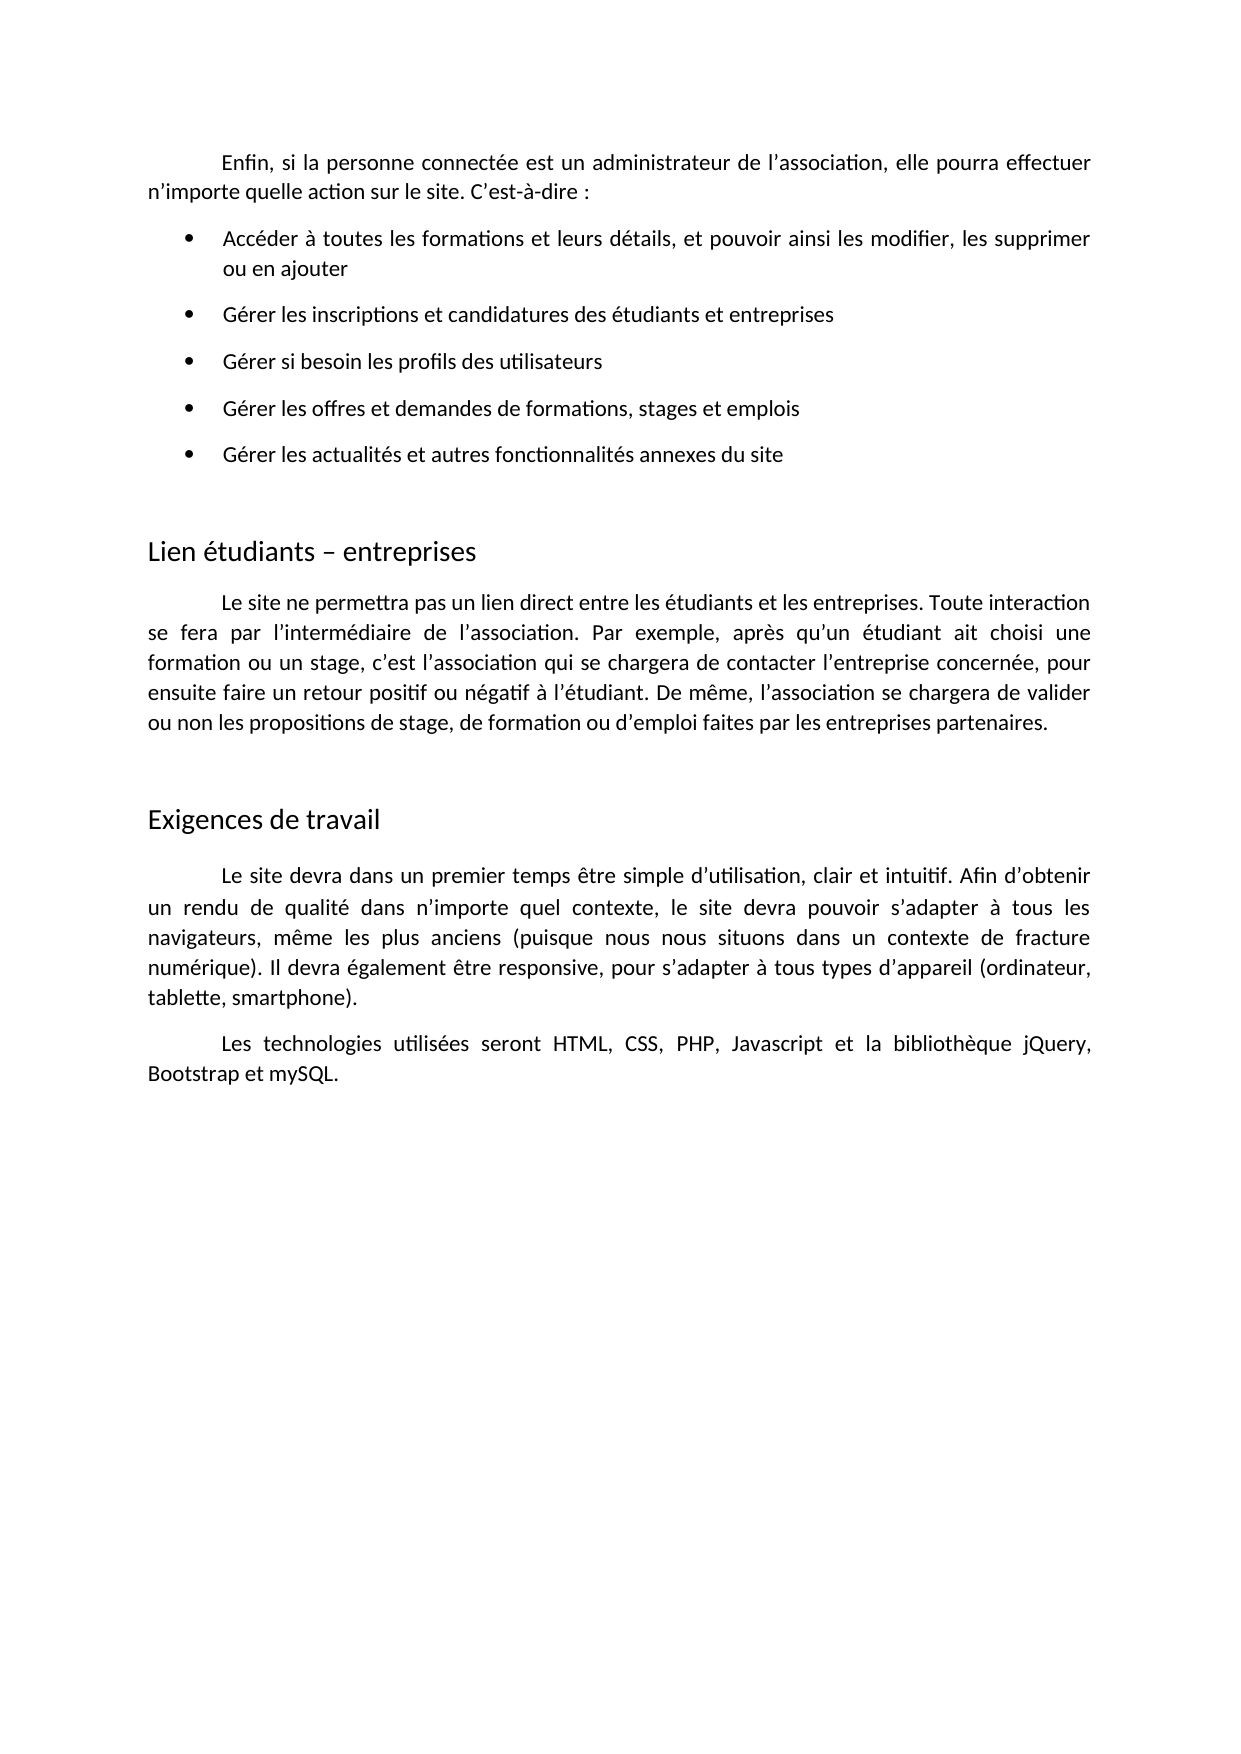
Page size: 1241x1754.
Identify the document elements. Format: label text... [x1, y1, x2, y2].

list Gérer si besoin les profils des utilisateurs [185, 347, 1093, 375]
list Gérer les inscriptions et candidatures des étudiants et entreprises [185, 301, 1093, 328]
text Exigences de travail [148, 801, 1093, 836]
text Les technologies utilisées seront HTML, CSS, PHP, Javascript et la bibliothèque jQuery, Bootstrap et mySQL. [148, 1029, 1093, 1087]
text Le site ne permettra pas un lien direct entre les étudiants et les entreprises. Toute interaction se fera par l’intermédiaire de l’association. Par exemple, après qu’un étudiant ait choisi une formation ou un stage, c’est l’association qui se chargera de contacter l’entreprise concernée, pour ensuite faire un retour positif ou négatif à l’étudiant. De même, l’association se chargera de valider ou non les propositions de stage, de formation ou d’emploi faites par les entreprises partenaires. [148, 588, 1093, 736]
text Lien étudiants – entreprises [148, 533, 1093, 569]
list Accéder à toutes les formations et leurs détails, et pouvoir ainsi les modifier, les supprimer ou en ajouter [185, 224, 1093, 282]
text Enfin, si la personne connectée est un administrateur de l’association, elle pourra effectuer n’importe quelle action sur le site. C’est-à-dire : [148, 148, 1093, 206]
text Le site devra dans un premier temps être simple d’utilisation, clair et intuitif. Afin d’obtenir un rendu de qualité dans n’importe quel contexte, le site devra pouvoir s’adapter à tous les navigateurs, même les plus anciens (puisque nous nous situons dans un contexte de fracture numérique). Il devra également être responsive, pour s’adapter à tous types d’appareil (ordinateur, tablette, smartphone). [148, 855, 1093, 1011]
list Gérer les actualités et autres fonctionnalités annexes du site [185, 440, 1093, 468]
list Gérer les offres et demandes de formations, stages et emplois [185, 394, 1093, 422]
